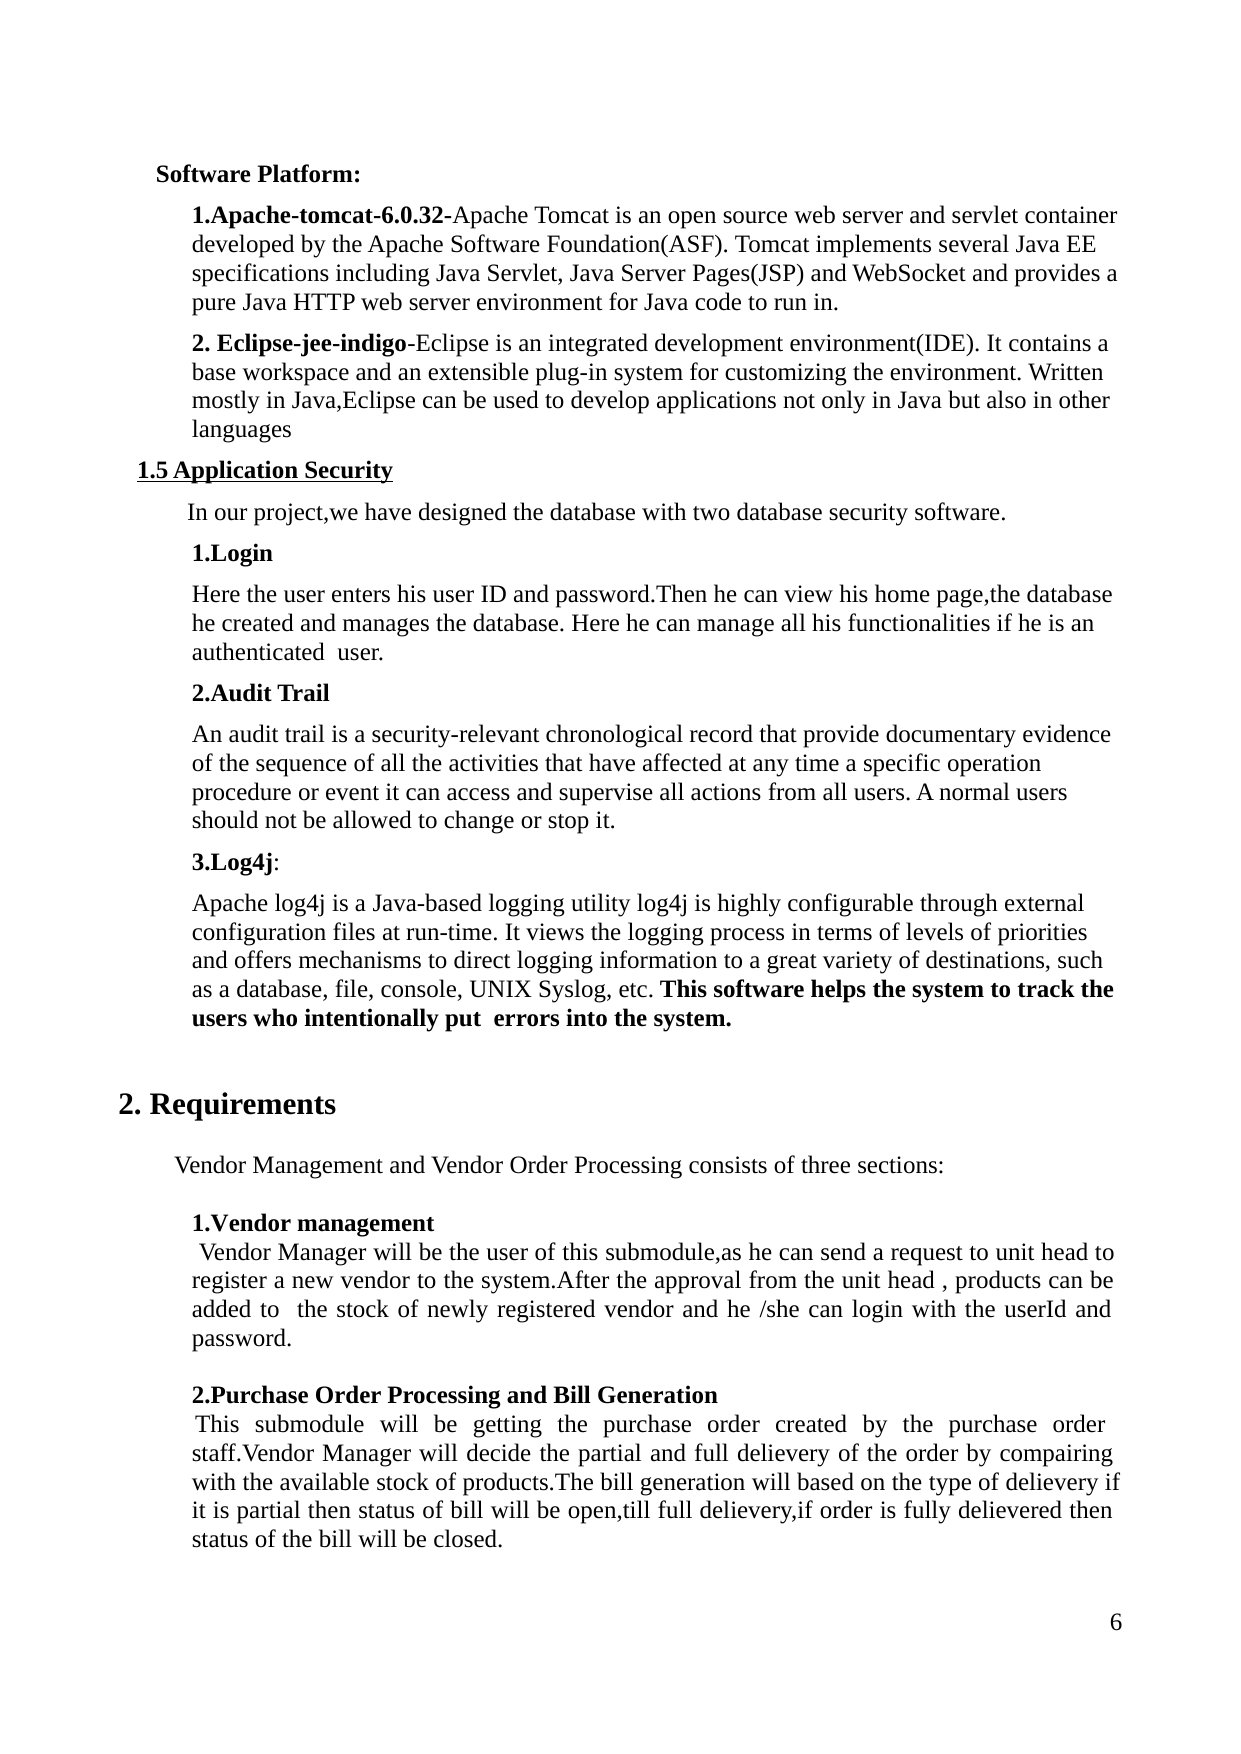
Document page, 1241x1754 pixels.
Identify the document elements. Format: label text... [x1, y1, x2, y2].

text 1.5 Application Security [118, 456, 1122, 484]
text 1.Apache-tomcat-6.0.32-Apache Tomcat is an open source web server and servlet container developed by the Apache Software Foundation(ASF). Tomcat implements several Java EE specifications including Java Servlet, Java Server Pages(JSP) and WebSocket and provides a pure Java HTTP web server environment for Java code to run in. [118, 201, 1122, 316]
text This submodule will be getting the purchase order created by the purchase order staff.Vendor Manager will decide the partial and full delievery of the order by compairing with the available stock of products.The bill generation will based on the type of delievery if it is partial then status of bill will be open,till full delievery,if order is fully delievered then status of the bill will be closed. [118, 1409, 1122, 1553]
text 1.Login [118, 538, 1122, 567]
text 2. Requirements [118, 1086, 1122, 1122]
text 3.Log4j: [118, 847, 1122, 876]
text Vendor Manager will be the user of this submodule,as he can send a request to unit head to register a new vendor to the system.After the approval from the unit head , products can be added to the stock of newly registered vendor and he /she can login with the userId and password. [118, 1237, 1122, 1352]
text 2.Audit Trail [118, 678, 1122, 707]
text Here the user enters his user ID and password.Then he can view his home page,the database he created and manages the database. Here he can manage all his functionalities if he is an authenticated user. [118, 579, 1122, 666]
text Software Platform: [118, 159, 1122, 188]
text 2. Eclipse-jee-indigo-Eclipse is an integrated development environment(IDE). It contains a base workspace and an extensible plug-in system for customizing the environment. Written mostly in Java,Eclipse can be used to develop applications not only in Java but also in other languages [118, 328, 1122, 443]
text Apache log4j is a Java-based logging utility log4j is highly configurable through external configuration files at run-time. It views the logging process in terms of levels of priorities and offers mechanisms to direct logging information to a great variety of destinations, such as a database, file, console, UNIX Syslog, etc. This software helps the system to track the users who intentionally put errors into the system. [118, 888, 1122, 1032]
text 2.Purchase Order Processing and Bill Generation [118, 1380, 1122, 1409]
text 1.Vendor management [118, 1208, 1122, 1237]
text Vendor Management and Vendor Order Processing consists of three sections: [118, 1150, 1122, 1179]
text In our project,we have designed the database with two database security software. [118, 497, 1122, 526]
text An audit trail is a security-relevant chronological record that provide documentary evidence of the sequence of all the activities that have affected at any time a specific operation procedure or event it can access and supervise all actions from all users. A normal users should not be allowed to change or stop it. [118, 719, 1122, 834]
